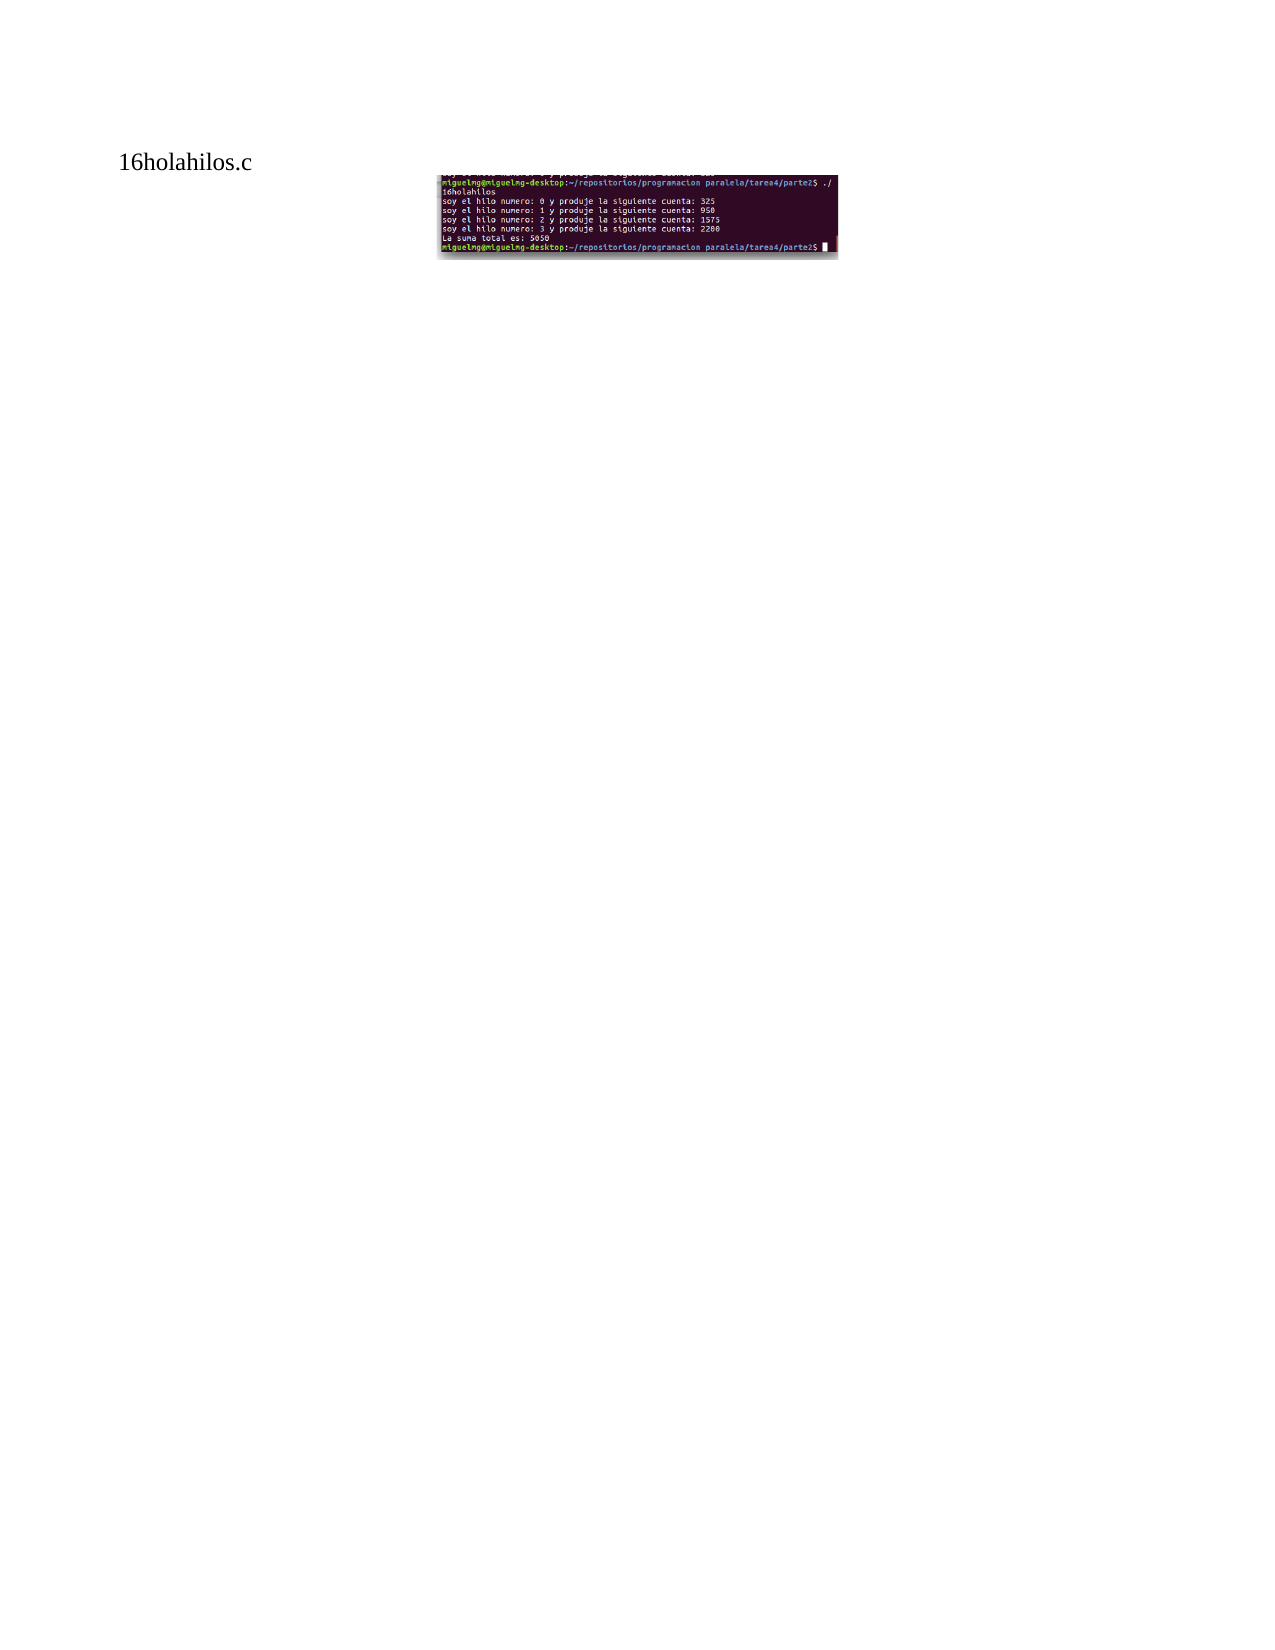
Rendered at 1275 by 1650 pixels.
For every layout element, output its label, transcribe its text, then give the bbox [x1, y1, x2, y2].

picture [436, 185, 706, 260]
text 16holahilos.c [118, 147, 1157, 176]
